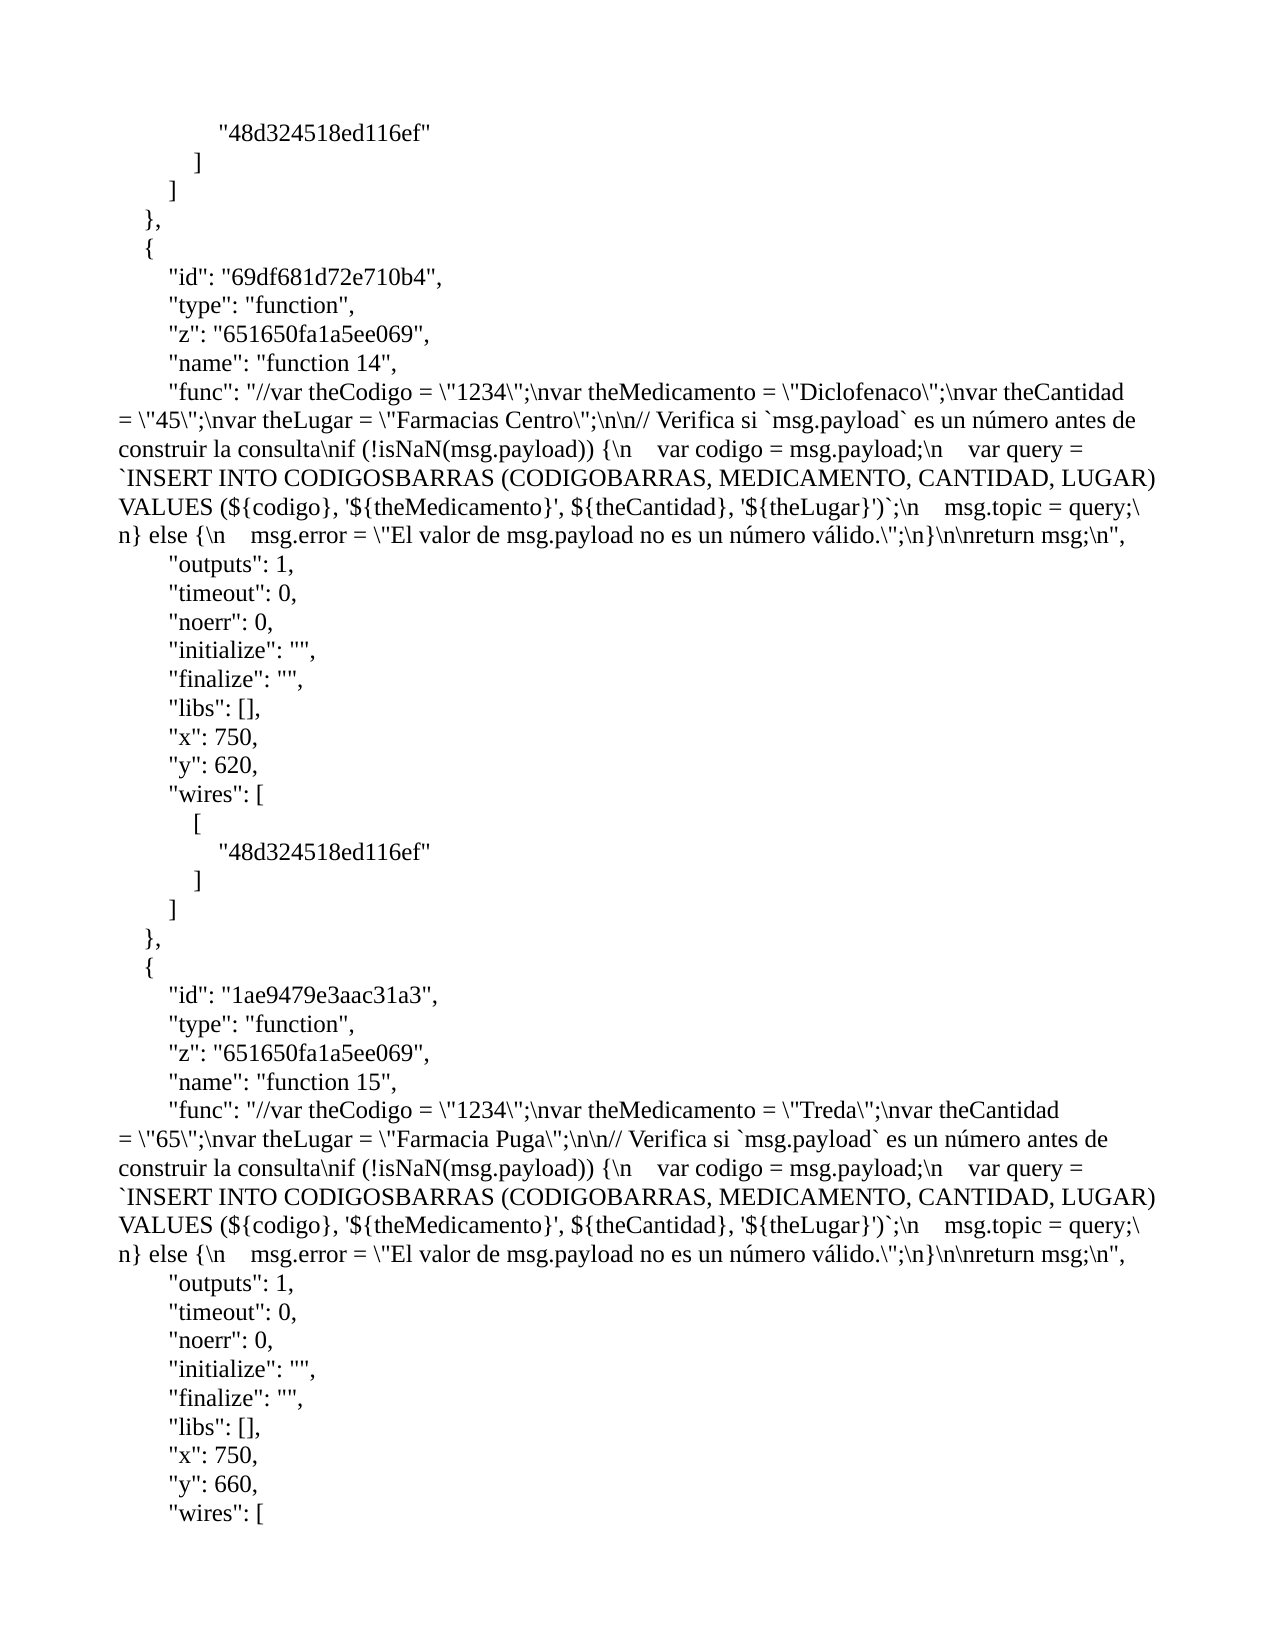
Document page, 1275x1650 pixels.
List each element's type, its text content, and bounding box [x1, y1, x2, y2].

text { [118, 233, 1157, 262]
text "type": "function", [118, 1009, 1157, 1038]
text "x": 750, [118, 1441, 1157, 1469]
text "finalize": "", [118, 1383, 1157, 1412]
text "initialize": "", [118, 636, 1157, 664]
text "wires": [ [118, 779, 1157, 808]
text "outputs": 1, [118, 1268, 1157, 1297]
text "y": 660, [118, 1469, 1157, 1498]
text "id": "69df681d72e710b4", [118, 262, 1157, 291]
text "48d324518ed116ef" [118, 837, 1157, 866]
text "z": "651650fa1a5ee069", [118, 1038, 1157, 1067]
text "id": "1ae9479e3aac31a3", [118, 981, 1157, 1009]
text "timeout": 0, [118, 1297, 1157, 1326]
text "type": "function", [118, 291, 1157, 319]
text "noerr": 0, [118, 607, 1157, 636]
text "x": 750, [118, 722, 1157, 751]
text "wires": [ [118, 1498, 1157, 1527]
text { [118, 952, 1157, 981]
text ] [118, 866, 1157, 894]
text [ [118, 808, 1157, 837]
text ] [118, 894, 1157, 923]
text "initialize": "", [118, 1354, 1157, 1383]
text "finalize": "", [118, 664, 1157, 693]
text "name": "function 15", [118, 1067, 1157, 1096]
text "outputs": 1, [118, 549, 1157, 578]
text }, [118, 204, 1157, 233]
text "func": "//var theCodigo = \"1234\";\nvar theMedicamento = \"Diclofenaco\";\nvar theCantidad = \"45\";\nvar theLugar = \"Farmacias Centro\";\n\n// Verifica si `msg.payload` es un número antes de construir la consulta\nif (!isNaN(msg.payload)) {\n var codigo = msg.payload;\n var query = `INSERT INTO CODIGOSBARRAS (CODIGOBARRAS, MEDICAMENTO, CANTIDAD, LUGAR) VALUES (${codigo}, '${theMedicamento}', ${theCantidad}, '${theLugar}')`;\n msg.topic = query;\n} else {\n msg.error = \"El valor de msg.payload no es un número válido.\";\n}\n\nreturn msg;\n", [118, 377, 1157, 549]
text "timeout": 0, [118, 578, 1157, 607]
text ] [118, 176, 1157, 204]
text "libs": [], [118, 693, 1157, 722]
text "func": "//var theCodigo = \"1234\";\nvar theMedicamento = \"Treda\";\nvar theCantidad = \"65\";\nvar theLugar = \"Farmacia Puga\";\n\n// Verifica si `msg.payload` es un número antes de construir la consulta\nif (!isNaN(msg.payload)) {\n var codigo = msg.payload;\n var query = `INSERT INTO CODIGOSBARRAS (CODIGOBARRAS, MEDICAMENTO, CANTIDAD, LUGAR) VALUES (${codigo}, '${theMedicamento}', ${theCantidad}, '${theLugar}')`;\n msg.topic = query;\n} else {\n msg.error = \"El valor de msg.payload no es un número válido.\";\n}\n\nreturn msg;\n", [118, 1096, 1157, 1268]
text ] [118, 147, 1157, 176]
text "noerr": 0, [118, 1326, 1157, 1354]
text }, [118, 923, 1157, 952]
text "y": 620, [118, 751, 1157, 779]
text "name": "function 14", [118, 348, 1157, 377]
text "48d324518ed116ef" [118, 118, 1157, 147]
text "libs": [], [118, 1412, 1157, 1441]
text "z": "651650fa1a5ee069", [118, 319, 1157, 348]
